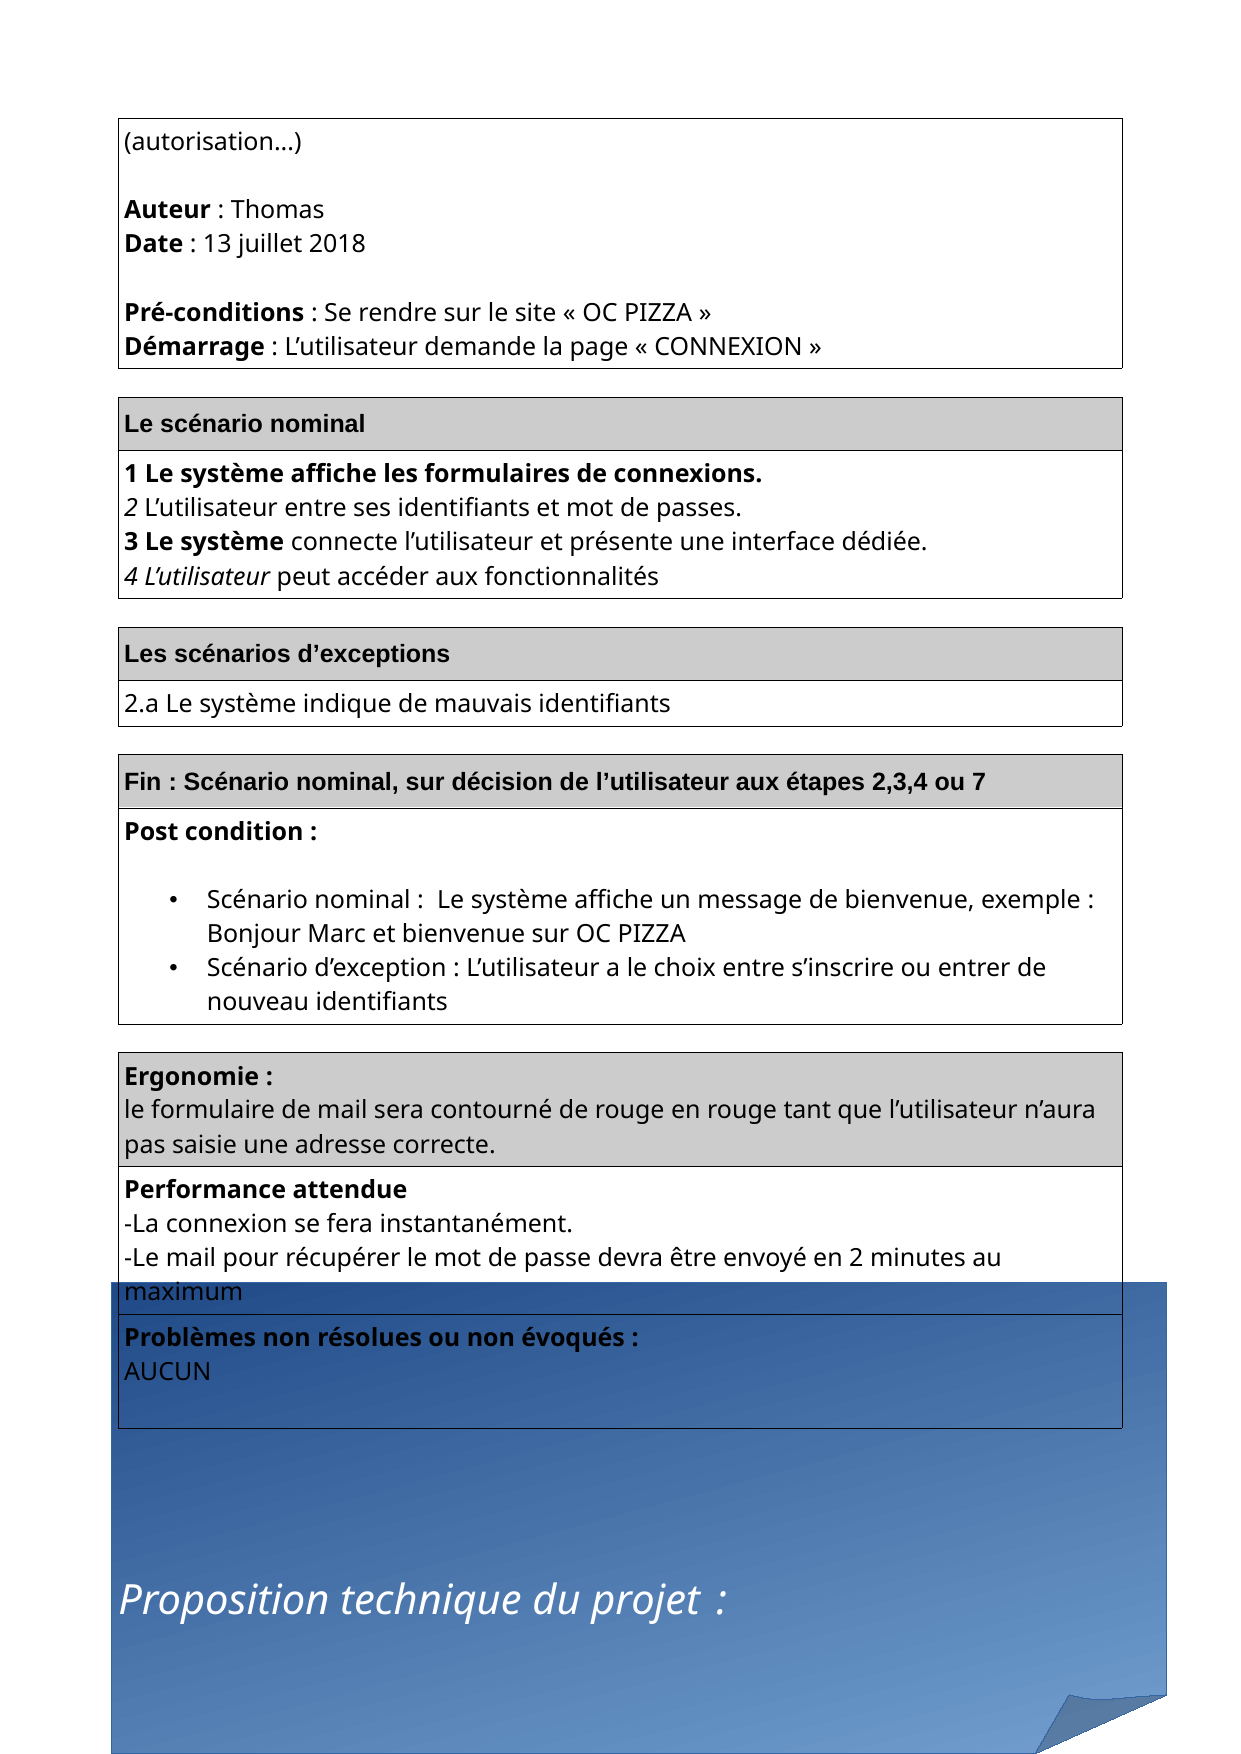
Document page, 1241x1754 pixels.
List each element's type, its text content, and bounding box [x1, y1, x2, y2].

table_cell Post condition : Scénario nominal : Le système affiche un message de bienvenue, exemple : Bonjour Marc et bienvenue sur OC PIZZA Scénario d’exception : L’utilisateur a le choix entre s’inscrire ou entrer de nouveau identifiants [119, 809, 1122, 1023]
table_cell Performance attendue -La connexion se fera instantanément. -Le mail pour récupérer le mot de passe devra être envoyé en 2 minutes au maximum [119, 1167, 1122, 1282]
table_cell 1 Le système affiche les formulaires de connexions. 2 L’utilisateur entre ses identifiants et mot de passes. 3 Le système connecte l’utilisateur et présente une interface dédiée. 4 L’utilisateur peut accéder aux fonctionnalités [119, 451, 1122, 598]
table_header Le scénario nominal [119, 398, 1122, 450]
table_header Fin : Scénario nominal, sur décision de l’utilisateur aux étapes 2,3,4 ou 7 [119, 755, 1122, 807]
table_cell 2.a Le système indique de mauvais identifiants [119, 681, 1122, 726]
table_cell (autorisation...) Auteur : Thomas Date : 13 juillet 2018 Pré-conditions : Se rendre sur le site « OC PIZZA » Démarrage : L’utilisateur demande la page « CONNEXION » [119, 119, 1122, 368]
table_header Les scénarios d’exceptions [119, 628, 1122, 680]
table_header Ergonomie : le formulaire de mail sera contourné de rouge en rouge tant que l’utilisateur n’aura pas saisie une adresse correcte. [119, 1053, 1122, 1166]
